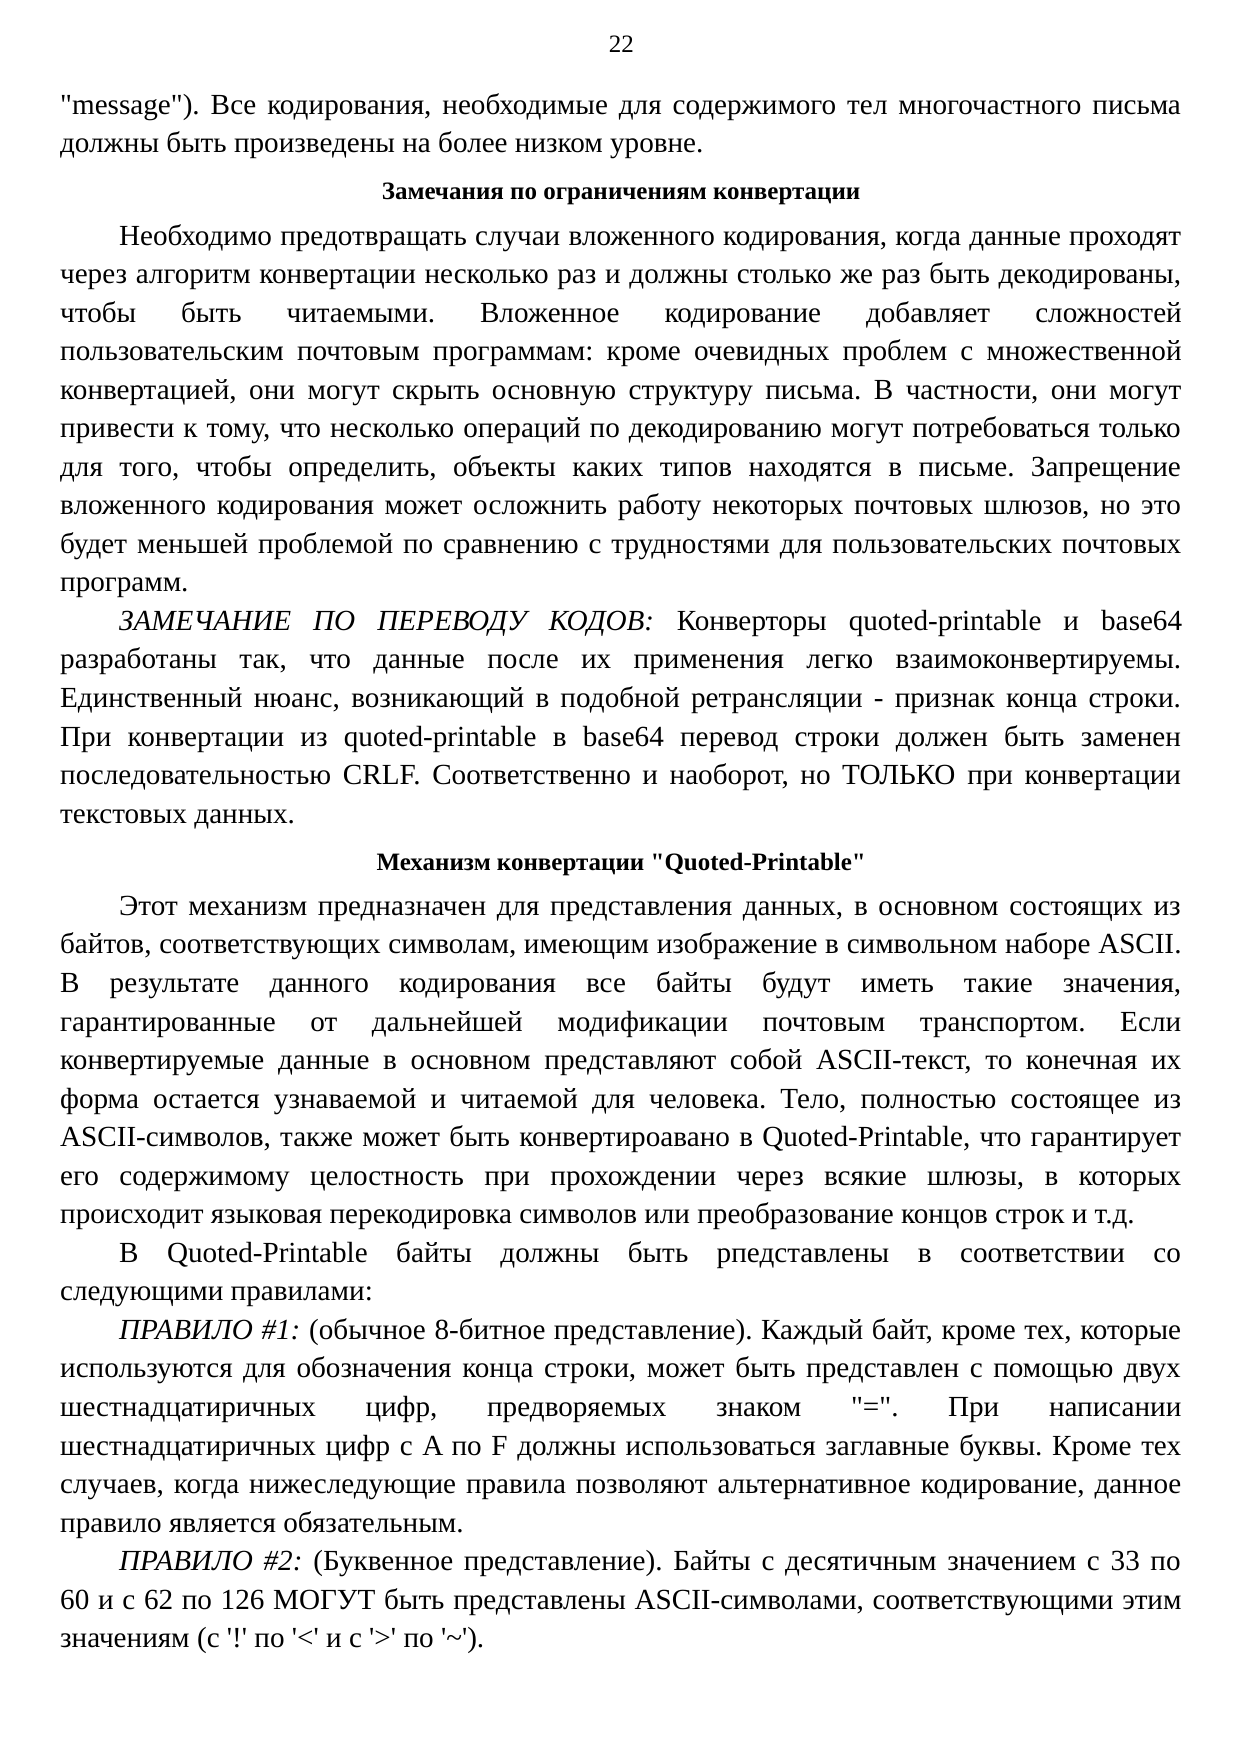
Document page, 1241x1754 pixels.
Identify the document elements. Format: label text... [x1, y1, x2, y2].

text ЗАМЕЧАНИЕ ПО ПЕРЕВОДУ КОДОВ: Конверторы quoted-printable и base64 разработаны так, что данные после их применения легко взаимоконвертируемы. Единственный нюанс, возникающий в подобной ретрансляции - признак конца строки. При конвертации из quoted-printable в base64 перевод строки должен быть заменен последовательностью CRLF. Соответственно и наоборот, но ТОЛЬКО при конвертации текстовых данных. [60, 603, 1182, 829]
text "message"). Все кодирования, необходимые для содержимого тел многочастного письма должны быть произведены на более низком уровне. [60, 87, 1182, 159]
text ПРАВИЛО #2: (Буквенное представление). Байты с десятичным значением с 33 по 60 и с 62 по 126 МОГУТ быть представлены ASCII-символами, соответствующими этим значениям (с '!' по '<' и с '>' по '~'). [60, 1543, 1182, 1654]
text ПРАВИЛО #1: (обычное 8-битное представление). Каждый байт, кроме тех, которые используются для обозначения конца строки, может быть представлен с помощью двух шестнадцатиричных цифр, предворяемых знаком "=". При написании шестнадцатиричных цифр с A по F должны использоваться заглавные буквы. Кроме тех случаев, когда нижеследующие правила позволяют альтернативное кодирование, данное правило является обязательным. [60, 1312, 1182, 1538]
text Этот механизм предназначен для представления данных, в основном состоящих из байтов, соответствующих символам, имеющим изображение в символьном наборе ASCII. В результате данного кодирования все байты будут иметь такие значения, гарантированные от дальнейшей модификации почтовым транспортом. Если конвертируемые данные в основном представляют собой ASCII-текст, то конечная их форма остается узнаваемой и читаемой для человека. Тело, полностью состоящее из ASCII-символов, также может быть конвертироавано в Quoted-Printable, что гарантирует его содержимому целостность при прохождении через всякие шлюзы, в которых происходит языковая перекодировка символов или преобразование концов строк и т.д. [60, 888, 1182, 1230]
text Необходимо предотвращать случаи вложенного кодирования, когда данные проходят через алгоритм конвертации несколько раз и должны столько же раз быть декодированы, чтобы быть читаемыми. Вложенное кодирование добавляет сложностей пользовательским почтовым программам: кроме очевидных проблем с множественной конвертацией, они могут скрыть основную структуру письма. В частности, они могут привести к тому, что несколько операций по декодированию могут потребоваться только для того, чтобы определить, объекты каких типов находятся в письме. Запрещение вложенного кодирования может осложнить работу некоторых почтовых шлюзов, но это будет меньшей проблемой по сравнению с трудностями для пользовательских почтовых программ. [60, 218, 1182, 598]
subtitle Замечания по ограничениям конвертации [60, 176, 1182, 205]
text В Quoted-Printable байты должны быть рпедставлены в соответствии со следующими правилами: [60, 1235, 1182, 1307]
subtitle Механизм конвертации "Quoted-Printable" [60, 847, 1182, 876]
